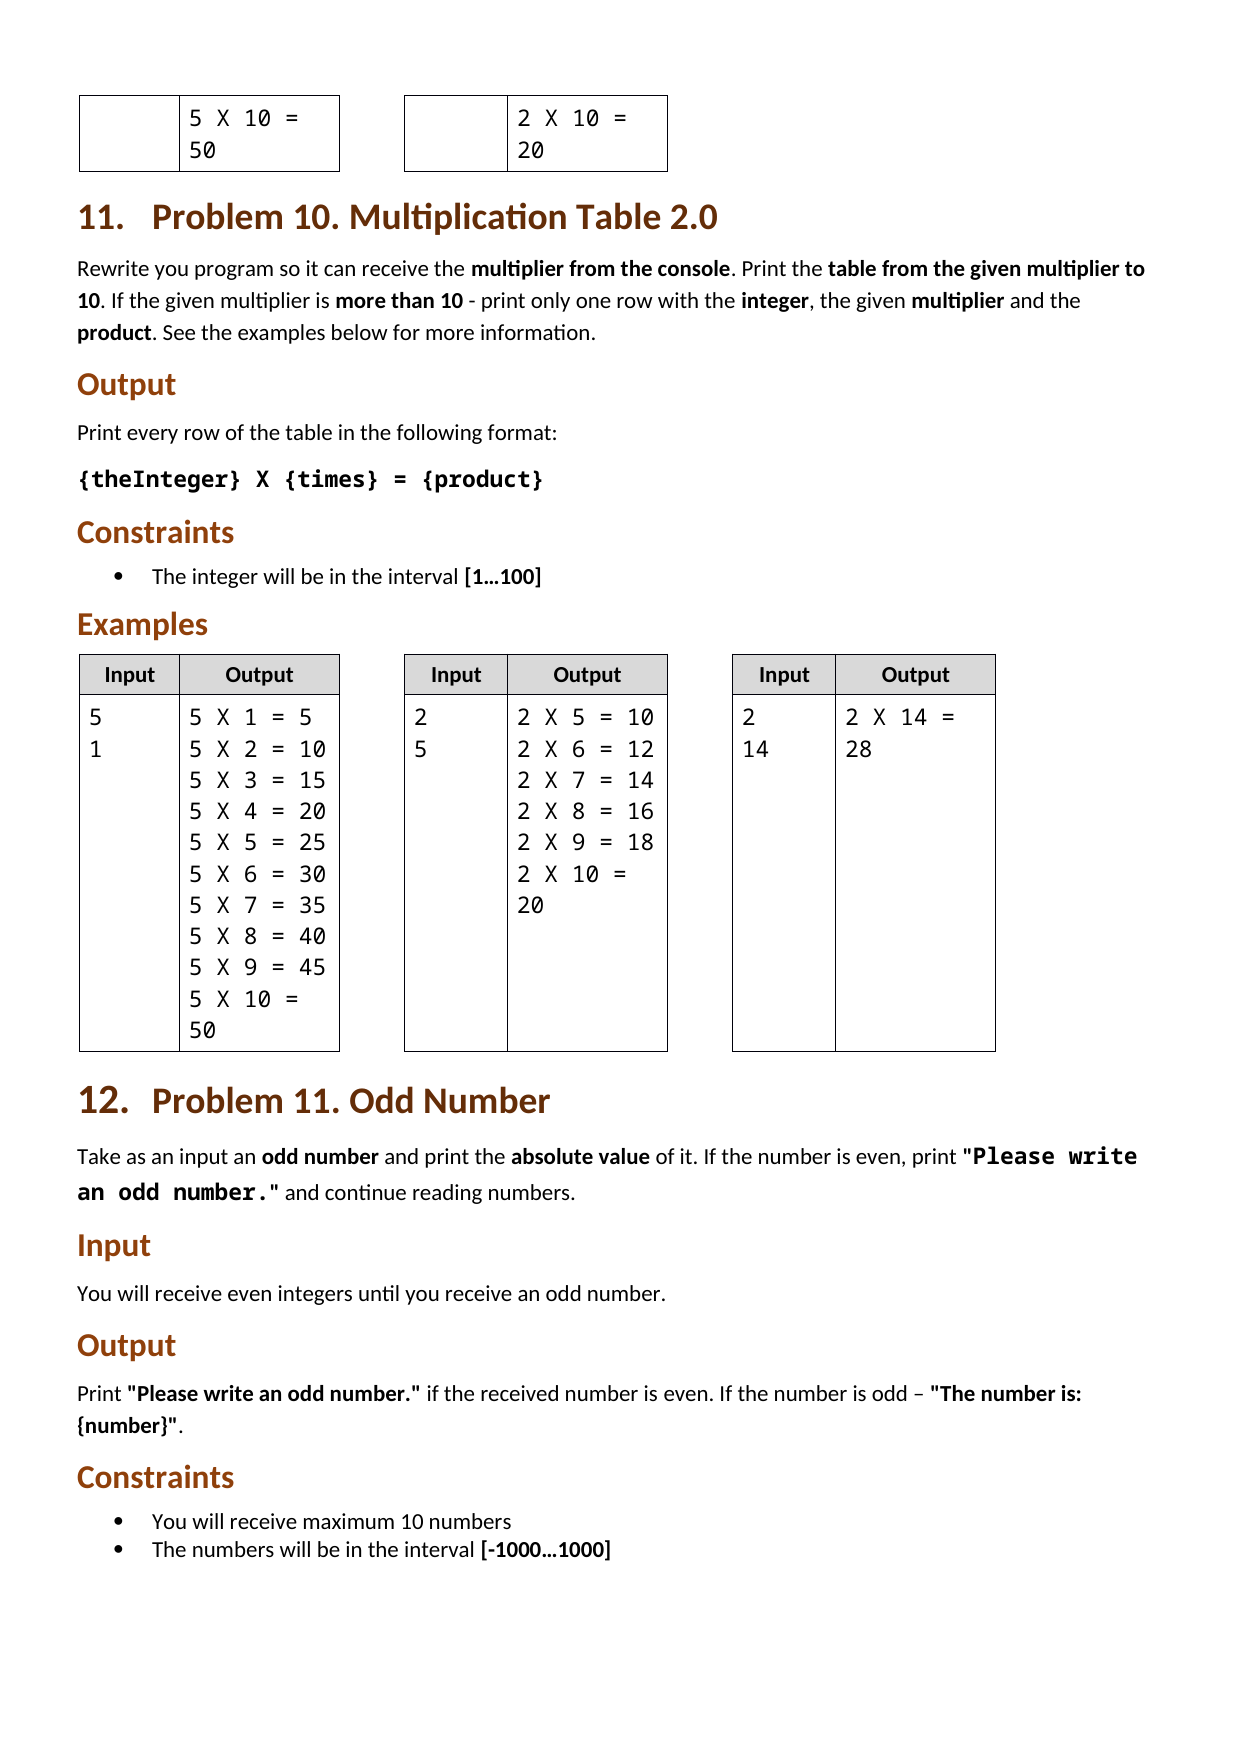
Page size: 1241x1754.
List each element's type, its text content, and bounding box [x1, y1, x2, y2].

table_cell [340, 95, 404, 171]
table_cell 2 X 5 = 10 2 X 6 = 12 2 X 7 = 14 2 X 8 = 16 2 X 9 = 18 2 X 10 = 20 [508, 695, 667, 1051]
table_cell 5 1 [80, 695, 179, 1051]
text Print every row of the table in the following format: [77, 418, 1163, 446]
table_header Output [508, 655, 667, 694]
table_header Input [733, 655, 835, 694]
table_header Input [405, 655, 507, 694]
subtitle Input [77, 1224, 1163, 1265]
list The integer will be in the interval [1…100] [114, 562, 1163, 590]
subtitle Problem 11. Odd Number [77, 1073, 1163, 1124]
table_cell 2 X 14 = 28 [836, 695, 995, 1051]
table_cell 5 X 1 = 5 5 X 2 = 10 5 X 3 = 15 5 X 4 = 20 5 X 5 = 25 5 X 6 = 30 5 X 7 = 35 5 X 8 = 40 5 X 9 = 45 5 X 10 = 50 [180, 695, 339, 1051]
text Take as an input an odd number and print the absolute value of it. If the number is even, print "Please write an odd number." and continue reading numbers. [77, 1140, 1163, 1207]
table_header Output [836, 655, 995, 694]
table_cell 2 5 [405, 695, 507, 1051]
table_header Input [80, 655, 179, 694]
table_cell [340, 694, 404, 1051]
table_header Output [180, 655, 339, 694]
text Rewrite you program so it can receive the multiplier from the console. Print the table from the given multiplier to 10. If the given multiplier is more than 10 - print only one row with the integer, the given multiplier and the product. See the examples below for more information. [77, 254, 1163, 346]
table_header [340, 654, 404, 694]
table_cell 2 14 [733, 695, 835, 1051]
list You will receive maximum 10 numbers [114, 1507, 1163, 1535]
list The numbers will be in the interval [-1000…1000] [114, 1535, 1163, 1563]
table_cell [668, 694, 732, 1051]
table_cell [80, 96, 179, 171]
table_cell 2 X 10 = 20 [508, 96, 667, 171]
table_cell [405, 96, 507, 171]
subtitle Examples [77, 602, 1163, 643]
text {theInteger} X {times} = {product} [77, 463, 1163, 494]
subtitle Constraints [77, 1456, 1163, 1497]
text Print "Please write an odd number." if the received number is even. If the number is odd – "The number is: {number}". [77, 1379, 1163, 1439]
subtitle Problem 10. Multiplication Table 2.0 [77, 193, 1163, 238]
subtitle Output [77, 1324, 1163, 1364]
table_header [668, 654, 732, 694]
text You will receive even integers until you receive an odd number. [77, 1279, 1163, 1307]
table_cell 5 X 10 = 50 [180, 96, 339, 171]
subtitle Constraints [77, 511, 1163, 552]
subtitle Output [77, 363, 1163, 403]
